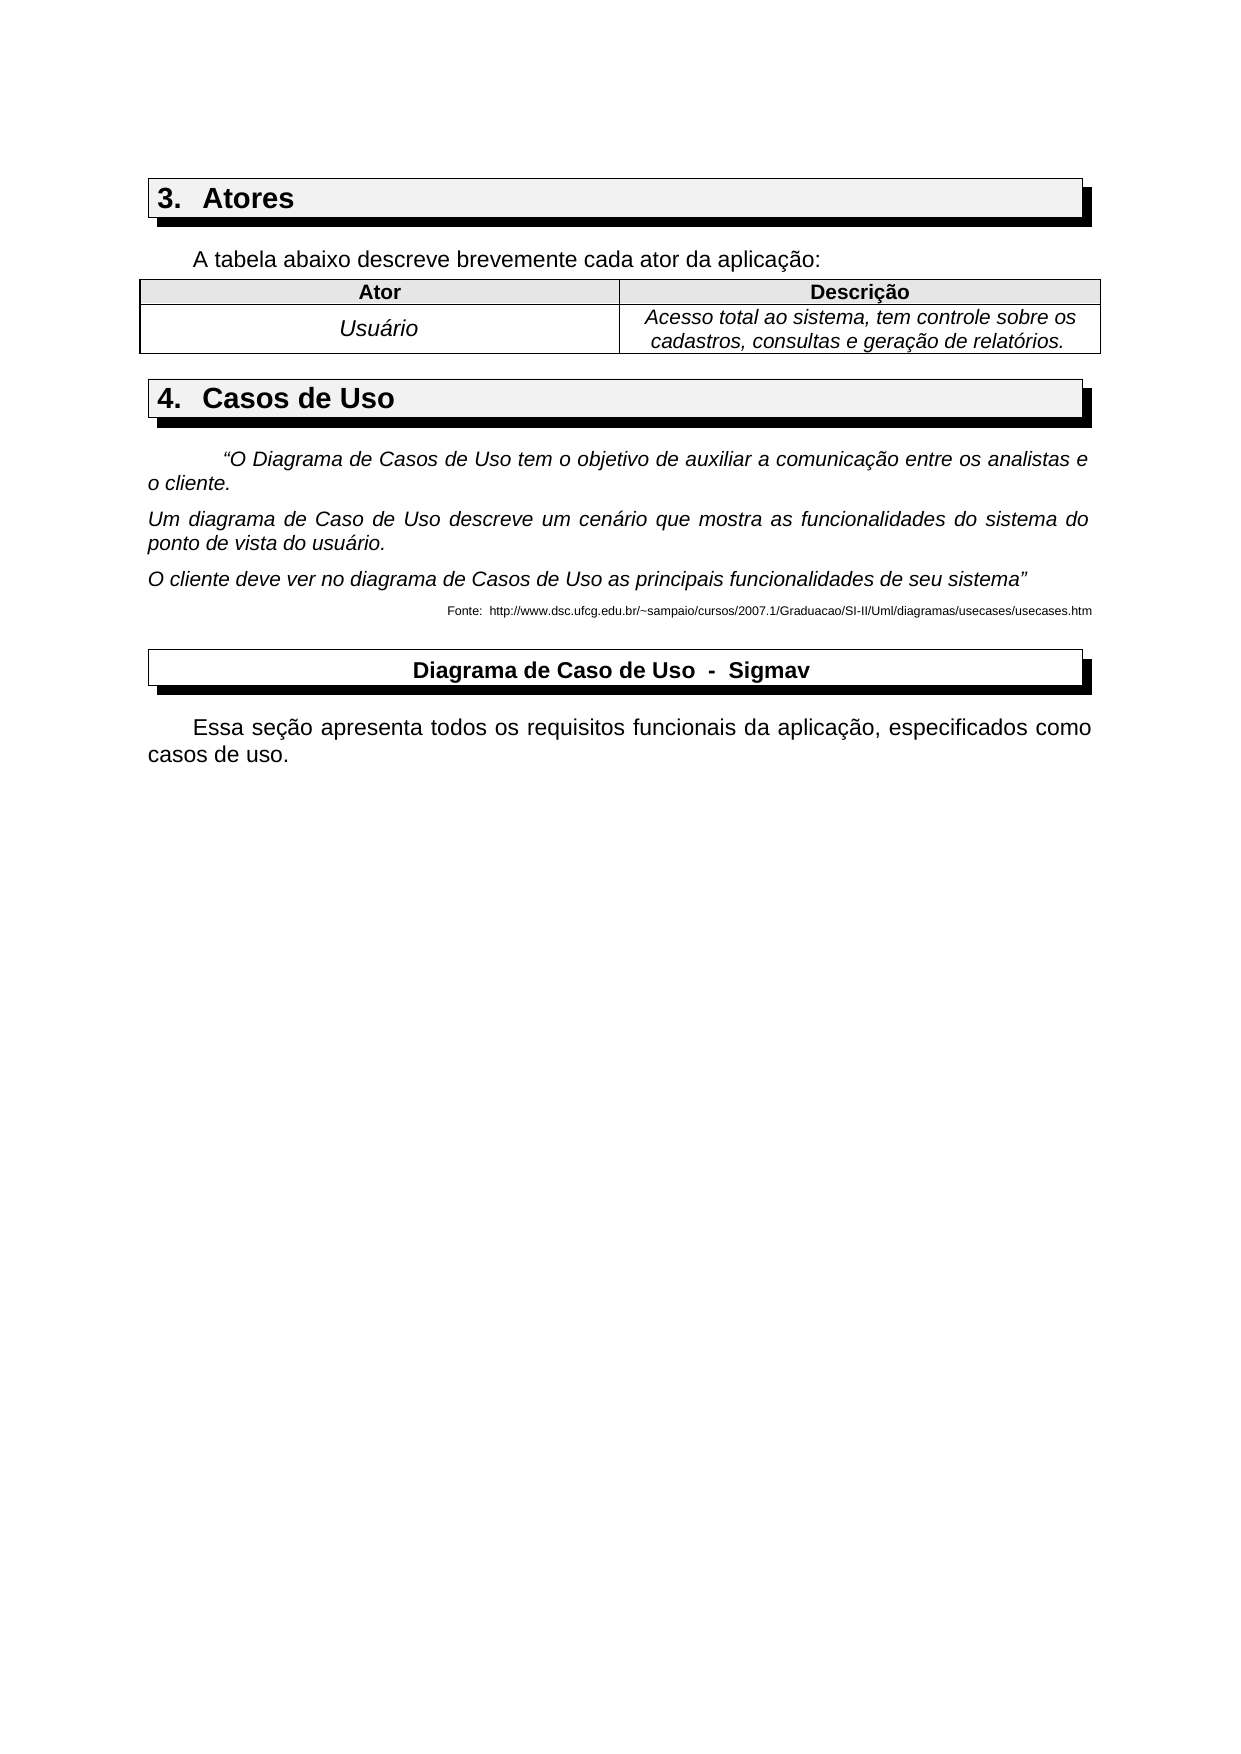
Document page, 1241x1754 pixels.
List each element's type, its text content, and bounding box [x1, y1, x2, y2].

text Um diagrama de Caso de Uso descreve um cenário que mostra as funcionalidades do sistema do ponto de vista do usuário. [148, 507, 1092, 555]
subtitle Casos de Uso [149, 380, 1082, 417]
text Diagrama de Caso de Uso - Sigmav [149, 650, 1082, 685]
table_header Descrição [620, 280, 1100, 303]
subtitle Atores [149, 179, 1082, 217]
text Essa seção apresenta todos os requisitos funcionais da aplicação, especificados como casos de uso. [148, 714, 1092, 767]
text A tabela abaixo descreve brevemente cada ator da aplicação: [148, 246, 1092, 272]
table_header Ator [141, 280, 619, 303]
table_cell Acesso total ao sistema, tem controle sobre os cadastros, consultas e geração de relatórios. [620, 305, 1100, 352]
text Fonte: http://www.dsc.ufcg.edu.br/~sampaio/cursos/2007.1/Graduacao/SI-II/Uml/diagramas/usecases/usecases.htm [148, 604, 1092, 618]
text O cliente deve ver no diagrama de Casos de Uso as principais funcionalidades de seu sistema” [148, 567, 1092, 591]
text “O Diagrama de Casos de Uso tem o objetivo de auxiliar a comunicação entre os analistas e o cliente. [148, 446, 1092, 494]
table_cell Usuário [141, 305, 619, 352]
